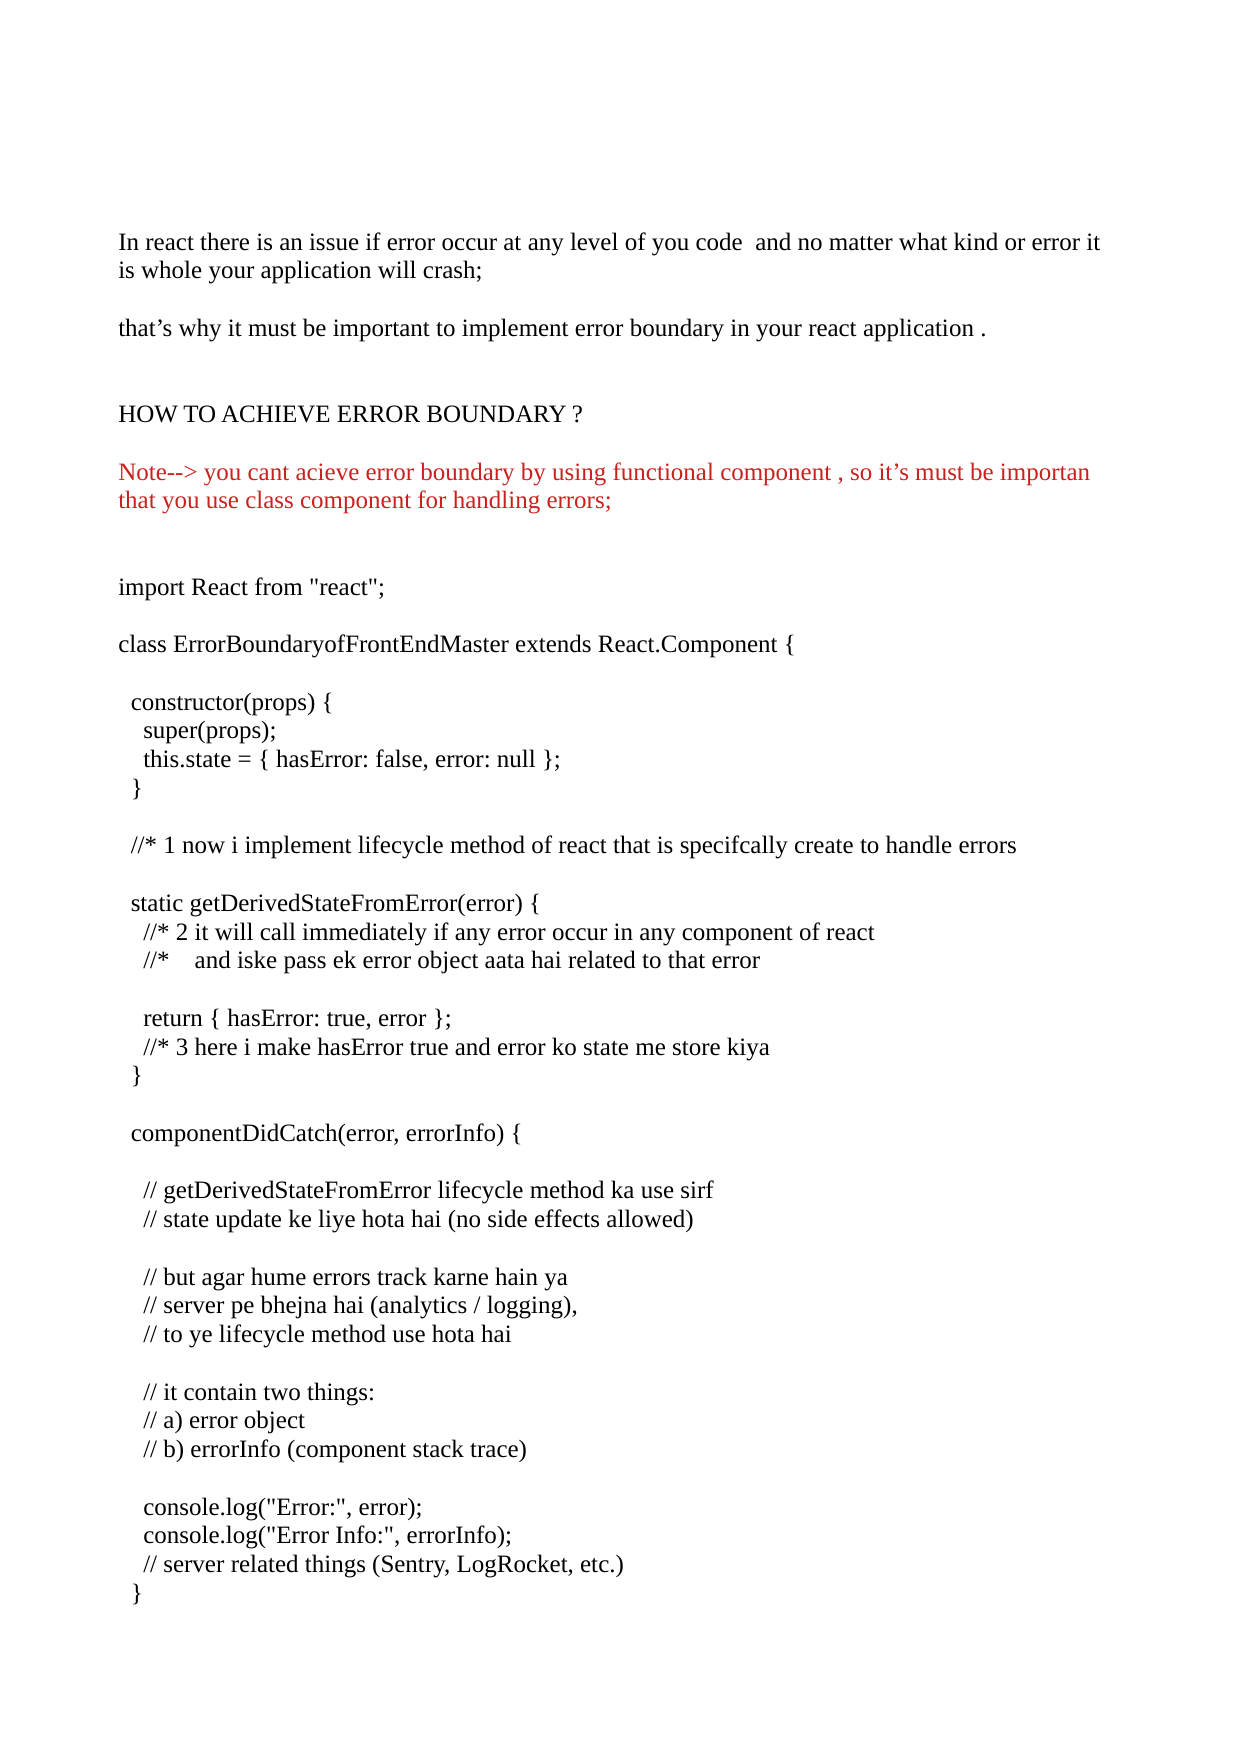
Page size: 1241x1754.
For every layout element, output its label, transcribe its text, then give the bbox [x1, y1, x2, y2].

text //* 3 here i make hasError true and error ko state me store kiya [118, 1032, 1122, 1060]
text this.state = { hasError: false, error: null }; [118, 744, 1122, 773]
text } [118, 773, 1122, 802]
text constructor(props) { [118, 687, 1122, 715]
text // a) error object [118, 1405, 1122, 1434]
text } [118, 1060, 1122, 1089]
text // getDerivedStateFromError lifecycle method ka use sirf [118, 1175, 1122, 1204]
text console.log("Error:", error); [118, 1492, 1122, 1520]
text // b) errorInfo (component stack trace) [118, 1434, 1122, 1463]
text HOW TO ACHIEVE ERROR BOUNDARY ? [118, 399, 1122, 428]
text //* and iske pass ek error object aata hai related to that error [118, 945, 1122, 974]
text static getDerivedStateFromError(error) { [118, 888, 1122, 917]
text // to ye lifecycle method use hota hai [118, 1319, 1122, 1348]
text super(props); [118, 715, 1122, 744]
text class ErrorBoundaryofFrontEndMaster extends React.Component { [118, 629, 1122, 658]
text // state update ke liye hota hai (no side effects allowed) [118, 1204, 1122, 1233]
text Note--> you cant acieve error boundary by using functional component , so it’s must be importan that you use class component for handling errors; [118, 457, 1122, 514]
text //* 2 it will call immediately if any error occur in any component of react [118, 917, 1122, 945]
text that’s why it must be important to implement error boundary in your react application . [118, 313, 1122, 342]
text console.log("Error Info:", errorInfo); [118, 1520, 1122, 1549]
text // but agar hume errors track karne hain ya [118, 1262, 1122, 1290]
text //* 1 now i implement lifecycle method of react that is specifcally create to handle errors [118, 830, 1122, 859]
text import React from "react"; [118, 572, 1122, 600]
text } [118, 1578, 1122, 1607]
text // server pe bhejna hai (analytics / logging), [118, 1290, 1122, 1319]
text // server related things (Sentry, LogRocket, etc.) [118, 1549, 1122, 1578]
text componentDidCatch(error, errorInfo) { [118, 1118, 1122, 1147]
text return { hasError: true, error }; [118, 1003, 1122, 1032]
text // it contain two things: [118, 1377, 1122, 1405]
text In react there is an issue if error occur at any level of you code and no matter what kind or error it is whole your application will crash; [118, 227, 1122, 284]
